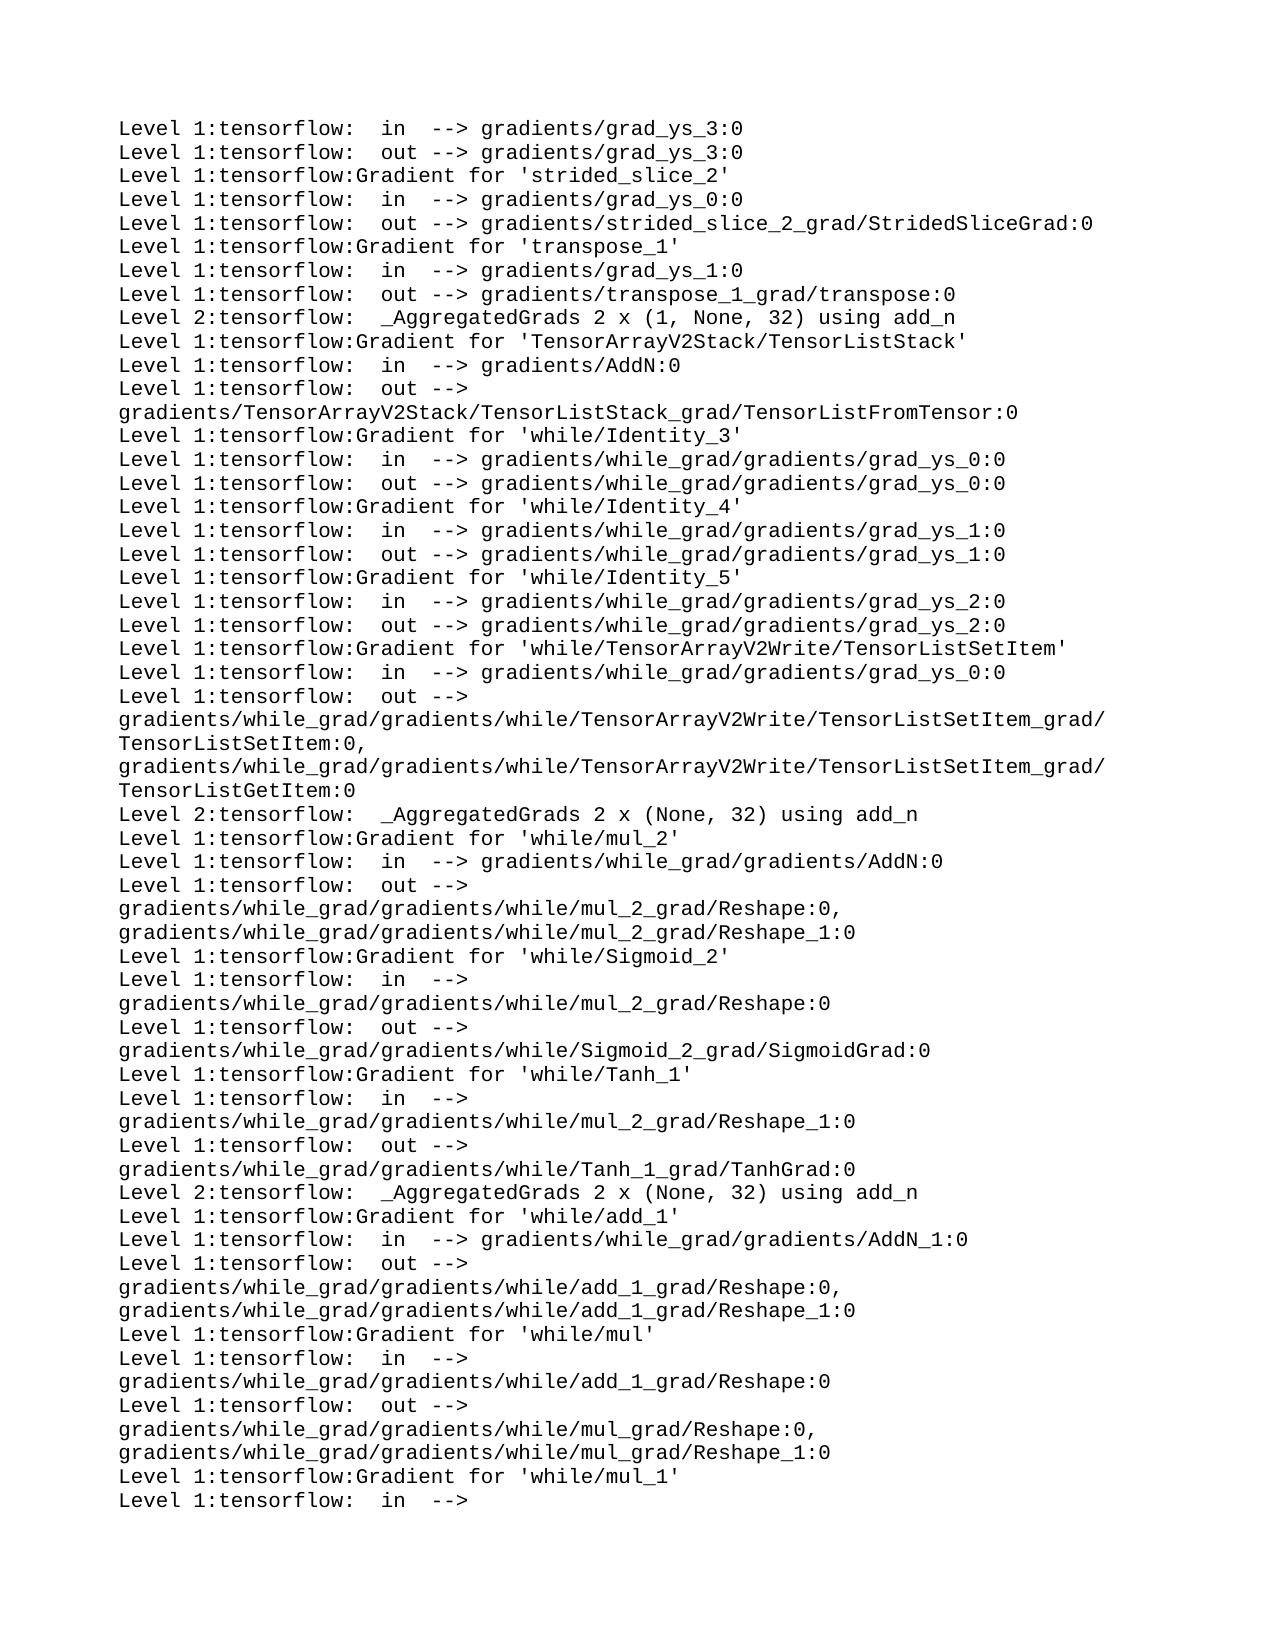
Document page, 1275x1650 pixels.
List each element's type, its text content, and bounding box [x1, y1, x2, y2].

text Level 1:tensorflow: in --> gradients/AddN:0 [118, 354, 1157, 378]
text Level 1:tensorflow:Gradient for 'while/Sigmoid_2' [118, 946, 1157, 969]
text Level 1:tensorflow: in --> gradients/while_grad/gradients/AddN:0 [118, 851, 1157, 875]
text Level 2:tensorflow: _AggregatedGrads 2 x (1, None, 32) using add_n [118, 307, 1157, 331]
text Level 1:tensorflow:Gradient for 'while/mul' [118, 1324, 1157, 1348]
text Level 1:tensorflow:Gradient for 'while/Identity_4' [118, 496, 1157, 520]
text Level 1:tensorflow: in --> [118, 1489, 1157, 1513]
text Level 1:tensorflow:Gradient for 'TensorArrayV2Stack/TensorListStack' [118, 331, 1157, 354]
text Level 2:tensorflow: _AggregatedGrads 2 x (None, 32) using add_n [118, 1182, 1157, 1206]
text Level 1:tensorflow: out --> gradients/while_grad/gradients/grad_ys_1:0 [118, 544, 1157, 567]
text Level 1:tensorflow: out --> gradients/while_grad/gradients/while/Tanh_1_grad/TanhGrad:0 [118, 1135, 1157, 1182]
text Level 1:tensorflow:Gradient for 'while/mul_2' [118, 827, 1157, 851]
text Level 1:tensorflow: in --> gradients/grad_ys_3:0 [118, 118, 1157, 142]
text Level 1:tensorflow: in --> gradients/while_grad/gradients/while/mul_2_grad/Reshape:0 [118, 969, 1157, 1017]
text Level 1:tensorflow: in --> gradients/while_grad/gradients/grad_ys_0:0 [118, 662, 1157, 686]
text Level 1:tensorflow: out --> gradients/while_grad/gradients/while/mul_grad/Reshape:0, gradients/while_grad/gradients/while/mul_grad/Reshape_1:0 [118, 1395, 1157, 1466]
text Level 1:tensorflow: in --> gradients/while_grad/gradients/grad_ys_0:0 [118, 449, 1157, 473]
text Level 2:tensorflow: _AggregatedGrads 2 x (None, 32) using add_n [118, 804, 1157, 827]
text Level 1:tensorflow: in --> gradients/while_grad/gradients/while/mul_2_grad/Reshape_1:0 [118, 1088, 1157, 1135]
text Level 1:tensorflow:Gradient for 'transpose_1' [118, 236, 1157, 260]
text Level 1:tensorflow: out --> gradients/while_grad/gradients/while/add_1_grad/Reshape:0, gradients/while_grad/gradients/while/add_1_grad/Reshape_1:0 [118, 1253, 1157, 1324]
text Level 1:tensorflow: in --> gradients/while_grad/gradients/while/add_1_grad/Reshape:0 [118, 1348, 1157, 1395]
text Level 1:tensorflow:Gradient for 'while/TensorArrayV2Write/TensorListSetItem' [118, 638, 1157, 662]
text Level 1:tensorflow: in --> gradients/grad_ys_1:0 [118, 260, 1157, 284]
text Level 1:tensorflow: in --> gradients/while_grad/gradients/AddN_1:0 [118, 1229, 1157, 1253]
text Level 1:tensorflow: in --> gradients/grad_ys_0:0 [118, 189, 1157, 213]
text Level 1:tensorflow: out --> gradients/transpose_1_grad/transpose:0 [118, 284, 1157, 307]
text Level 1:tensorflow: out --> gradients/grad_ys_3:0 [118, 142, 1157, 165]
text Level 1:tensorflow:Gradient for 'while/Identity_5' [118, 567, 1157, 591]
text Level 1:tensorflow:Gradient for 'while/mul_1' [118, 1466, 1157, 1489]
text Level 1:tensorflow: out --> gradients/strided_slice_2_grad/StridedSliceGrad:0 [118, 213, 1157, 236]
text Level 1:tensorflow: out --> gradients/while_grad/gradients/while/Sigmoid_2_grad/SigmoidGrad:0 [118, 1017, 1157, 1064]
text Level 1:tensorflow: out --> gradients/while_grad/gradients/while/mul_2_grad/Reshape:0, gradients/while_grad/gradients/while/mul_2_grad/Reshape_1:0 [118, 875, 1157, 946]
text Level 1:tensorflow: in --> gradients/while_grad/gradients/grad_ys_1:0 [118, 520, 1157, 544]
text Level 1:tensorflow: out --> gradients/while_grad/gradients/grad_ys_0:0 [118, 473, 1157, 496]
text Level 1:tensorflow:Gradient for 'while/Tanh_1' [118, 1064, 1157, 1088]
text Level 1:tensorflow: out --> gradients/while_grad/gradients/grad_ys_2:0 [118, 615, 1157, 638]
text Level 1:tensorflow: out --> gradients/TensorArrayV2Stack/TensorListStack_grad/TensorListFromTensor:0 [118, 378, 1157, 426]
text Level 1:tensorflow: out --> gradients/while_grad/gradients/while/TensorArrayV2Write/TensorListSetItem_grad/TensorListSetItem:0, gradients/while_grad/gradients/while/TensorArrayV2Write/TensorListSetItem_grad/TensorListGetItem:0 [118, 686, 1157, 804]
text Level 1:tensorflow: in --> gradients/while_grad/gradients/grad_ys_2:0 [118, 591, 1157, 615]
text Level 1:tensorflow:Gradient for 'strided_slice_2' [118, 165, 1157, 189]
text Level 1:tensorflow:Gradient for 'while/Identity_3' [118, 426, 1157, 449]
text Level 1:tensorflow:Gradient for 'while/add_1' [118, 1206, 1157, 1229]
